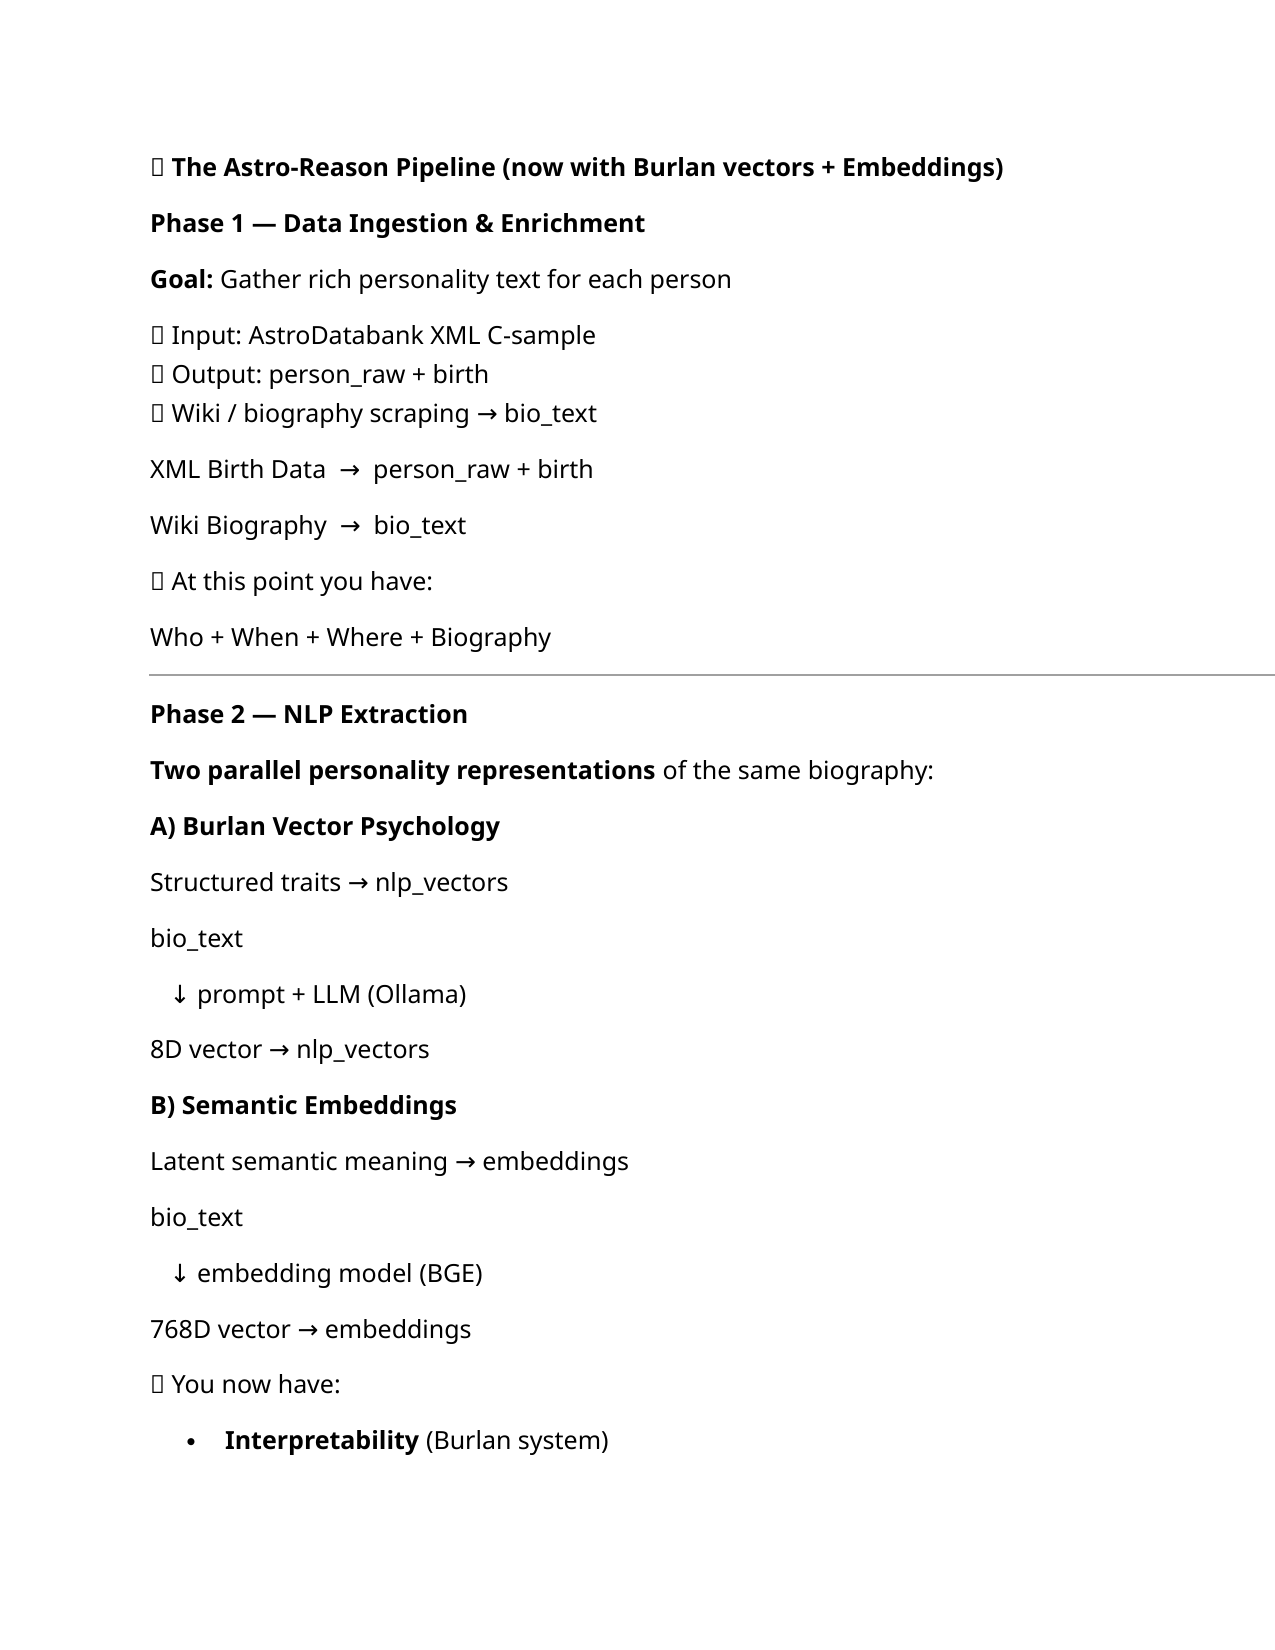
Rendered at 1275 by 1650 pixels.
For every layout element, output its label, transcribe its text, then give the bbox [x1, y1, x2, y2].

text ✅ You now have: [150, 1367, 1125, 1401]
text 768D vector → embeddings [150, 1311, 1125, 1345]
text Wiki Biography → bio_text [150, 507, 1125, 542]
text Goal: Gather rich personality text for each person [150, 262, 1125, 296]
text ↓ embedding model (BGE) [150, 1255, 1125, 1289]
text 📌 At this point you have: [150, 563, 1125, 597]
text ↓ prompt + LLM (Ollama) [150, 976, 1125, 1010]
text bio_text [150, 1199, 1125, 1234]
text 8D vector → nlp_vectors [150, 1032, 1125, 1066]
text ✅ Input: AstroDatabank XML C-sample ✅ Output: person_raw + birth ✅ Wiki / biography scraping → bio_text [150, 317, 1125, 430]
text XML Birth Data → person_raw + birth [150, 452, 1125, 486]
text Phase 1 — Data Ingestion & Enrichment [150, 206, 1125, 240]
list Interpretability (Burlan system) [187, 1423, 1125, 1457]
text Latent semantic meaning → embeddings [150, 1144, 1125, 1178]
text Two parallel personality representations of the same biography: [150, 753, 1125, 787]
text Phase 2 — NLP Extraction [150, 697, 1125, 731]
text bio_text [150, 920, 1125, 954]
text B) Semantic Embeddings [150, 1088, 1125, 1122]
text ✅ The Astro-Reason Pipeline (now with Burlan vectors + Embeddings) [150, 150, 1125, 184]
text Who + When + Where + Biography [150, 619, 1125, 653]
text Structured traits → nlp_vectors [150, 864, 1125, 899]
text A) Burlan Vector Psychology [150, 809, 1125, 843]
